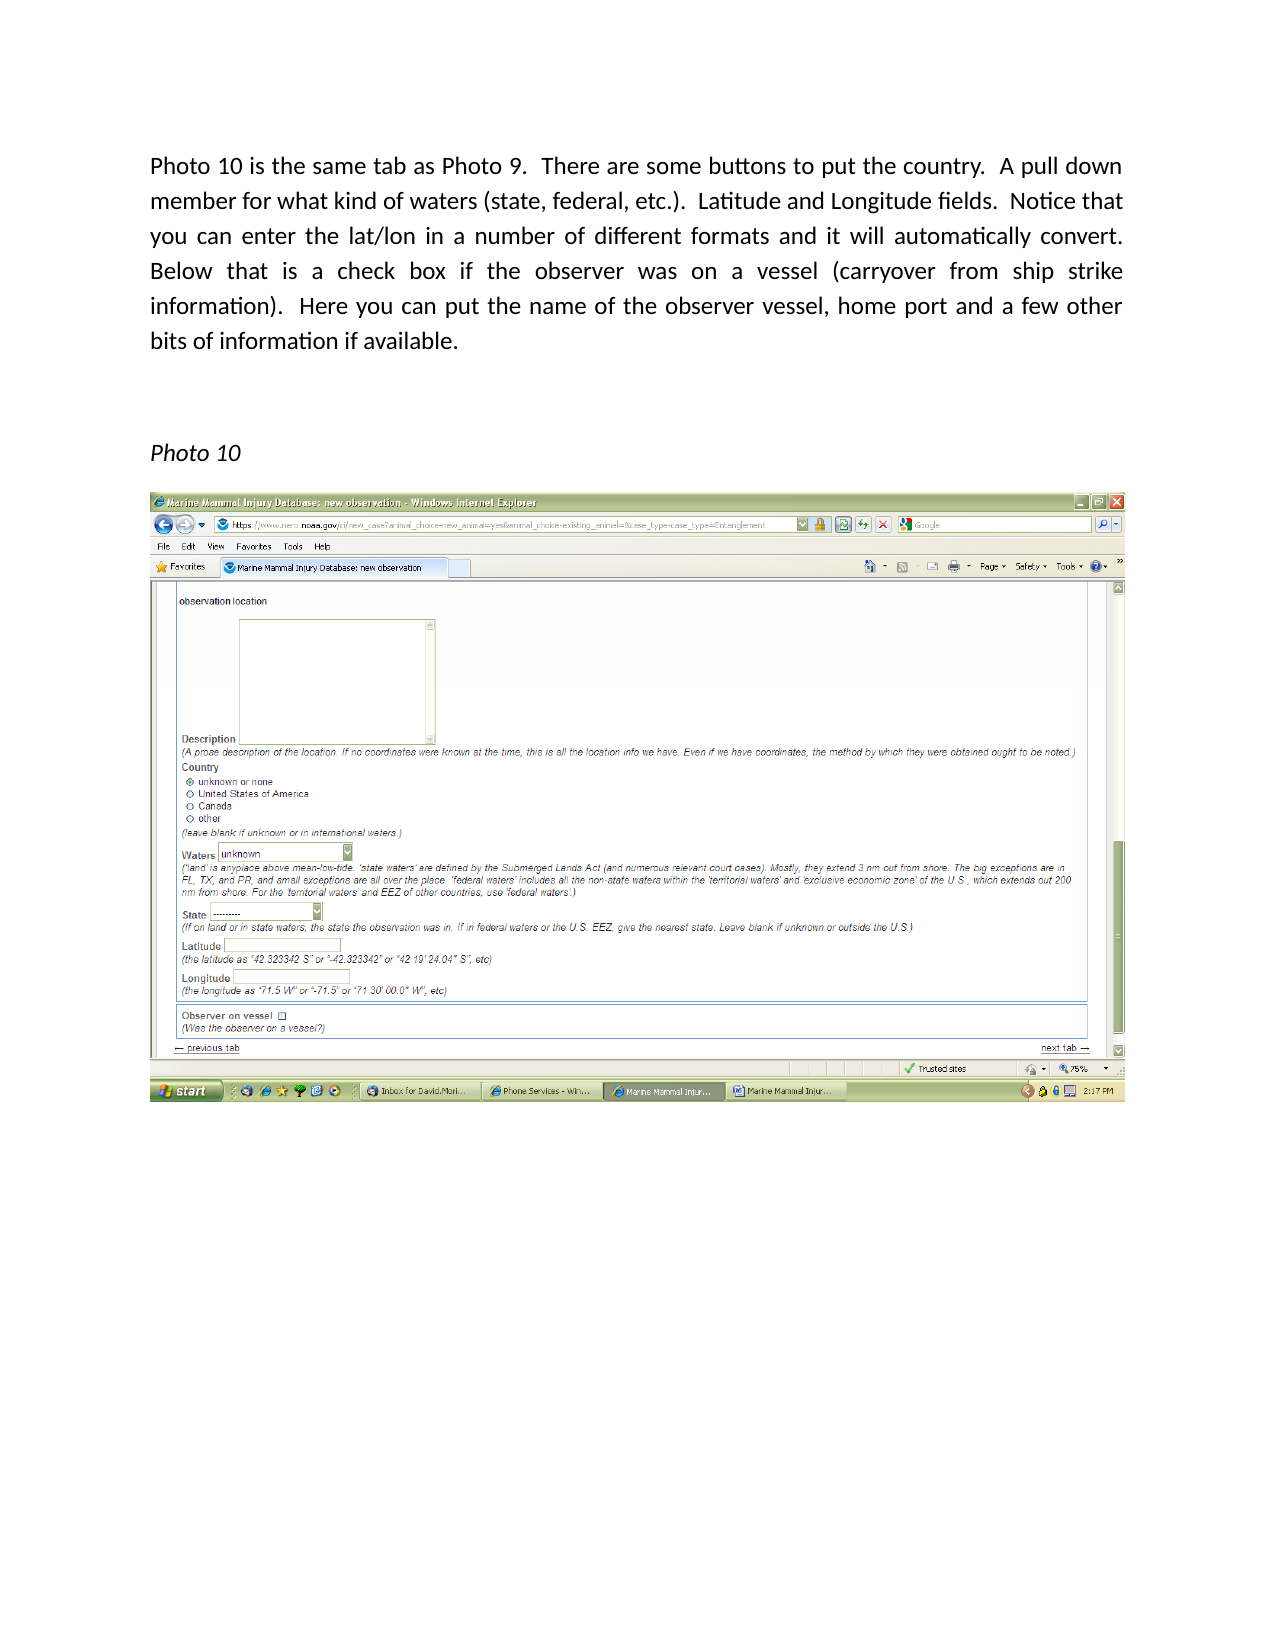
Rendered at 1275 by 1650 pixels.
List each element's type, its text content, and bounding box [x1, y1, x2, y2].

text Photo 10 is the same tab as Photo 9. There are some buttons to put the country. A pull down member for what kind of waters (state, federal, etc.). Latitude and Longitude fields. Notice that you can enter the lat/lon in a number of different formats and it will automatically convert. Below that is a check box if the observer was on a vessel (carryover from ship strike information). Here you can put the name of the observer vessel, home port and a few other bits of information if available. [150, 150, 1125, 356]
text Photo 10 [150, 437, 1125, 467]
picture [150, 492, 1125, 1102]
